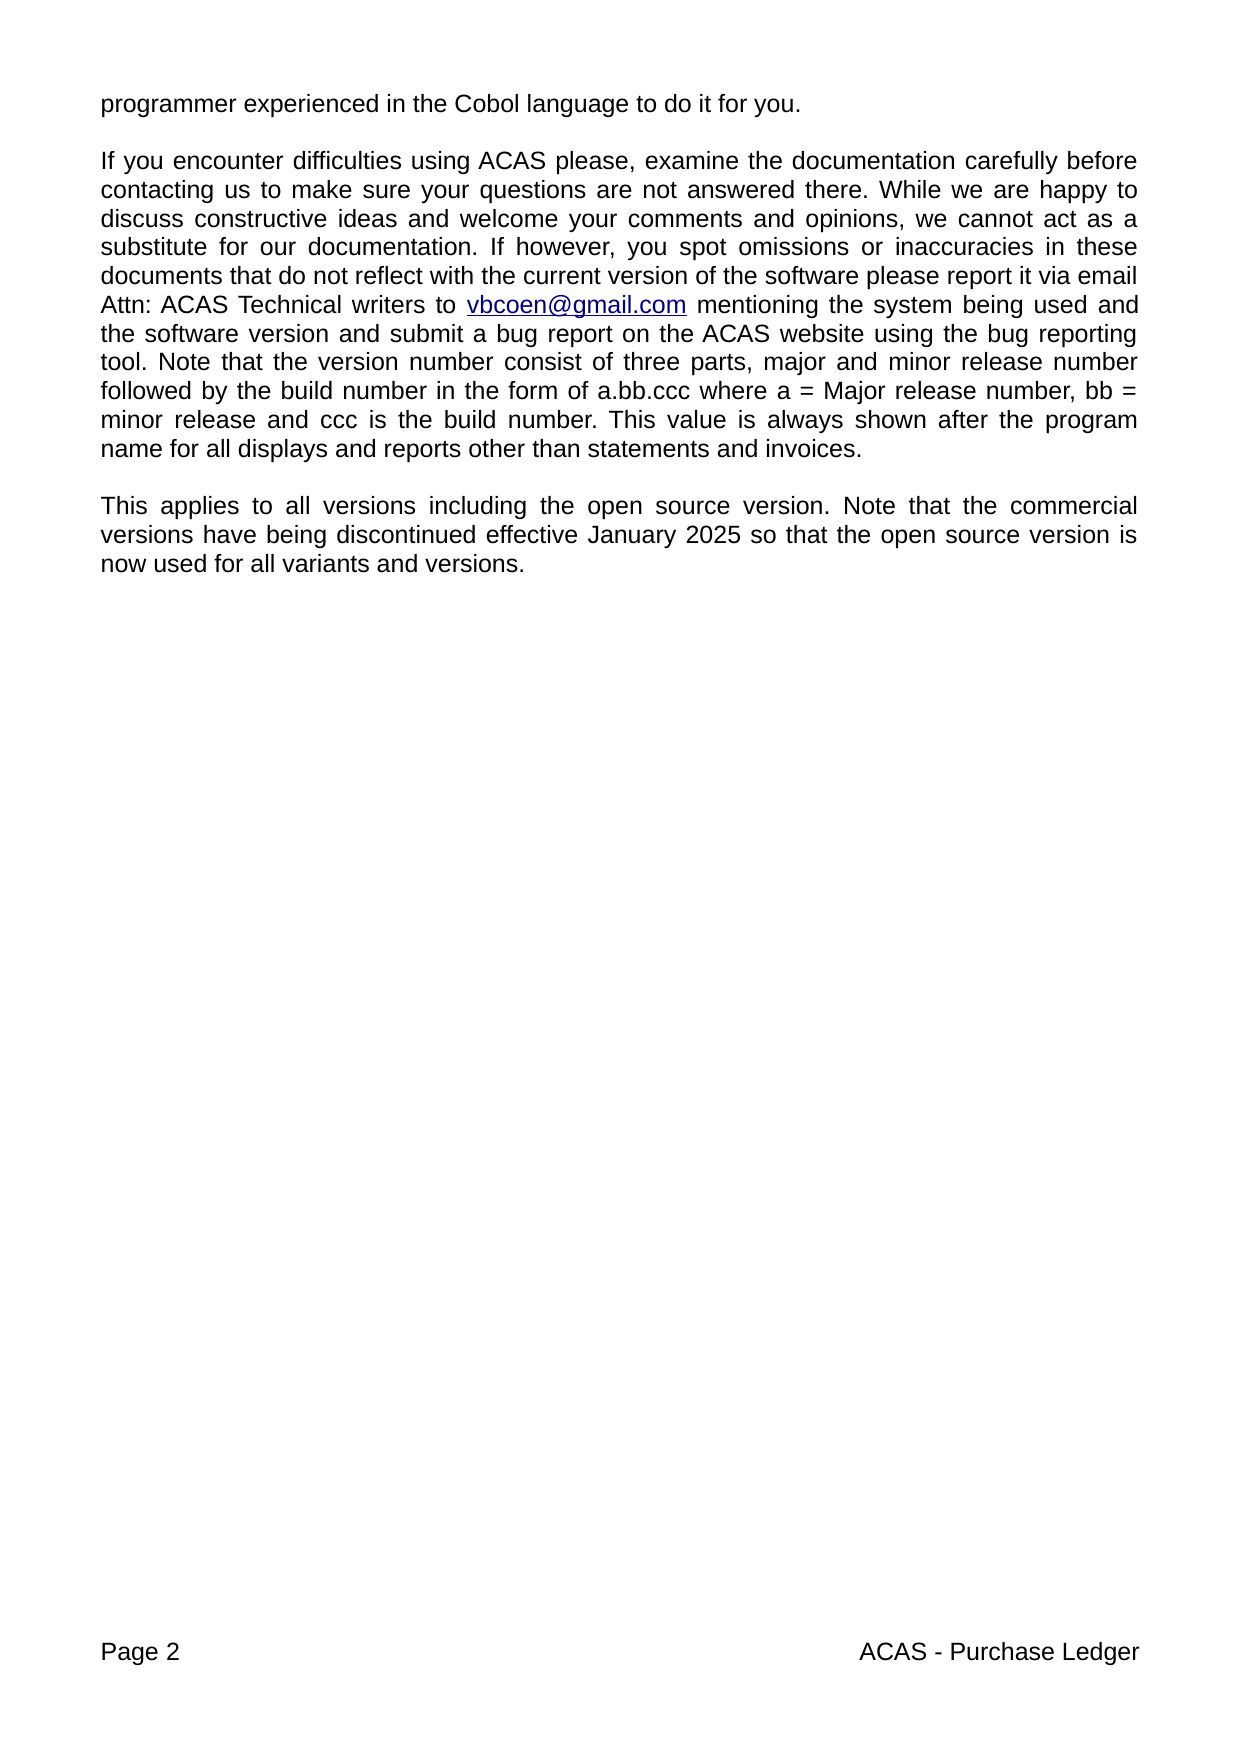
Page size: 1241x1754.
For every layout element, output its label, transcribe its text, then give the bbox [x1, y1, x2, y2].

text If you encounter difficulties using ACAS please, examine the documentation carefully before contacting us to make sure your questions are not answered there. While we are happy to discuss constructive ideas and welcome your comments and opinions, we cannot act as a substitute for our documentation. If however, you spot omissions or inaccuracies in these documents that do not reflect with the current version of the software please report it via email Attn: ACAS Technical writers to vbcoen@gmail.com mentioning the system being used and the software version and submit a bug report on the ACAS website using the bug reporting tool. Note that the version number consist of three parts, major and minor release number followed by the build number in the form of a.bb.ccc where a = Major release number, bb = minor release and ccc is the build number. This value is always shown after the program name for all displays and reports other than statements and invoices. [100, 146, 1140, 462]
text This applies to all versions including the open source version. Note that the commercial versions have being discontinued effective January 2025 so that the open source version is now used for all variants and versions. [100, 491, 1140, 577]
text programmer experienced in the Cobol language to do it for you. [100, 88, 1140, 117]
